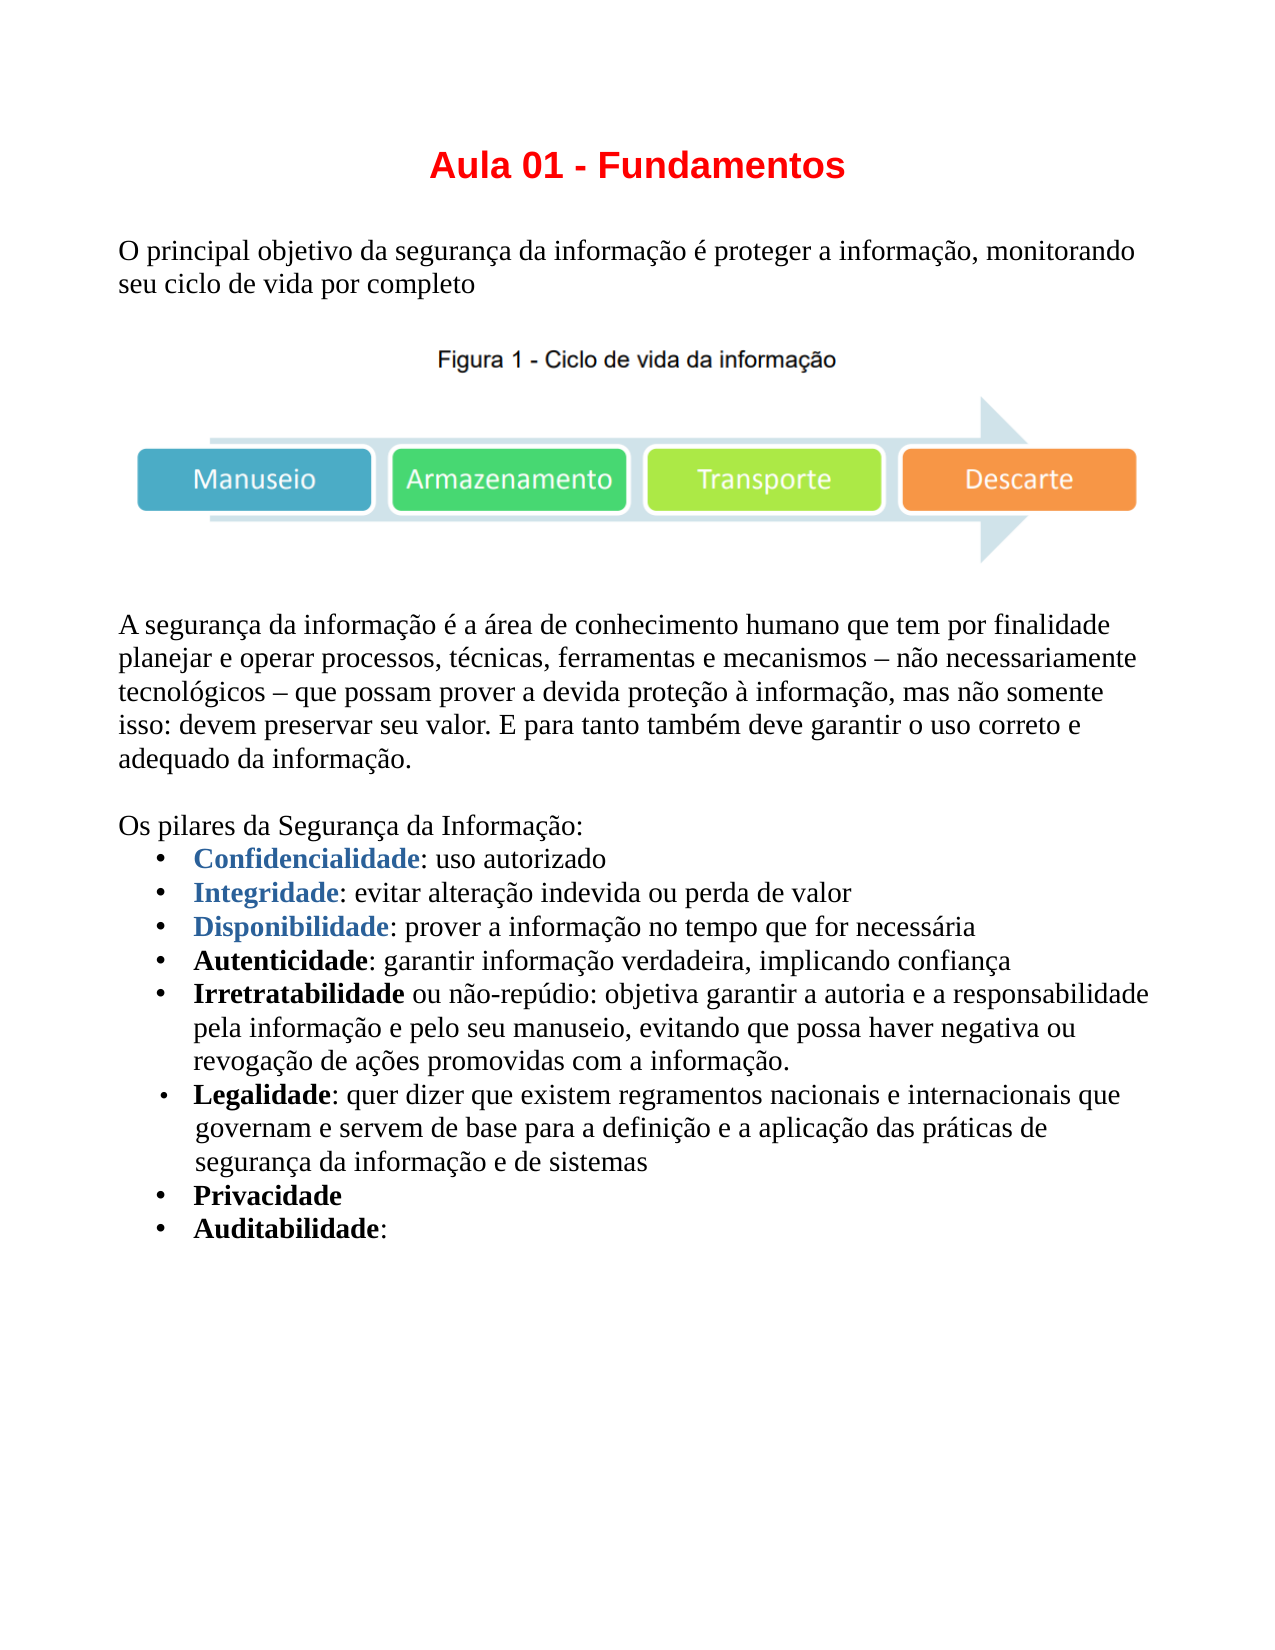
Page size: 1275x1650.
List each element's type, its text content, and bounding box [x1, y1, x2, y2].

list Confidencialidade: uso autorizado [156, 842, 1157, 875]
list Auditabilidade: [156, 1211, 1157, 1245]
text Os pilares da Segurança da Informação: [118, 808, 1157, 842]
list Disponibilidade: prover a informação no tempo que for necessária [156, 909, 1157, 943]
list Irretratabilidade ou não-repúdio: objetiva garantir a autoria e a responsabilidade pela informação e pelo seu manuseio, evitando que possa haver negativa ou revogação de ações promovidas com a informação. [156, 976, 1157, 1077]
subtitle Aula 01 - Fundamentos [118, 143, 1157, 187]
text A segurança da informação é a área de conhecimento humano que tem por finalidade planejar e operar processos, técnicas, ferramentas e mecanismos – não necessariamente tecnológicos – que possam prover a devida proteção à informação, mas não somente isso: devem preservar seu valor. E para tanto também deve garantir o uso correto e adequado da informação. [118, 607, 1157, 774]
list Integridade: evitar alteração indevida ou perda de valor [156, 875, 1157, 909]
list Privacidade [156, 1178, 1157, 1211]
picture [118, 333, 1157, 574]
text O principal objetivo da segurança da informação é proteger a informação, monitorando seu ciclo de vida por completo [118, 233, 1157, 300]
list Autenticidade: garantir informação verdadeira, implicando confiança [156, 943, 1157, 976]
list Legalidade: quer dizer que existem regramentos nacionais e internacionais que governam e servem de base para a definição e a aplicação das práticas de segurança da informação e de sistemas [159, 1077, 1157, 1178]
